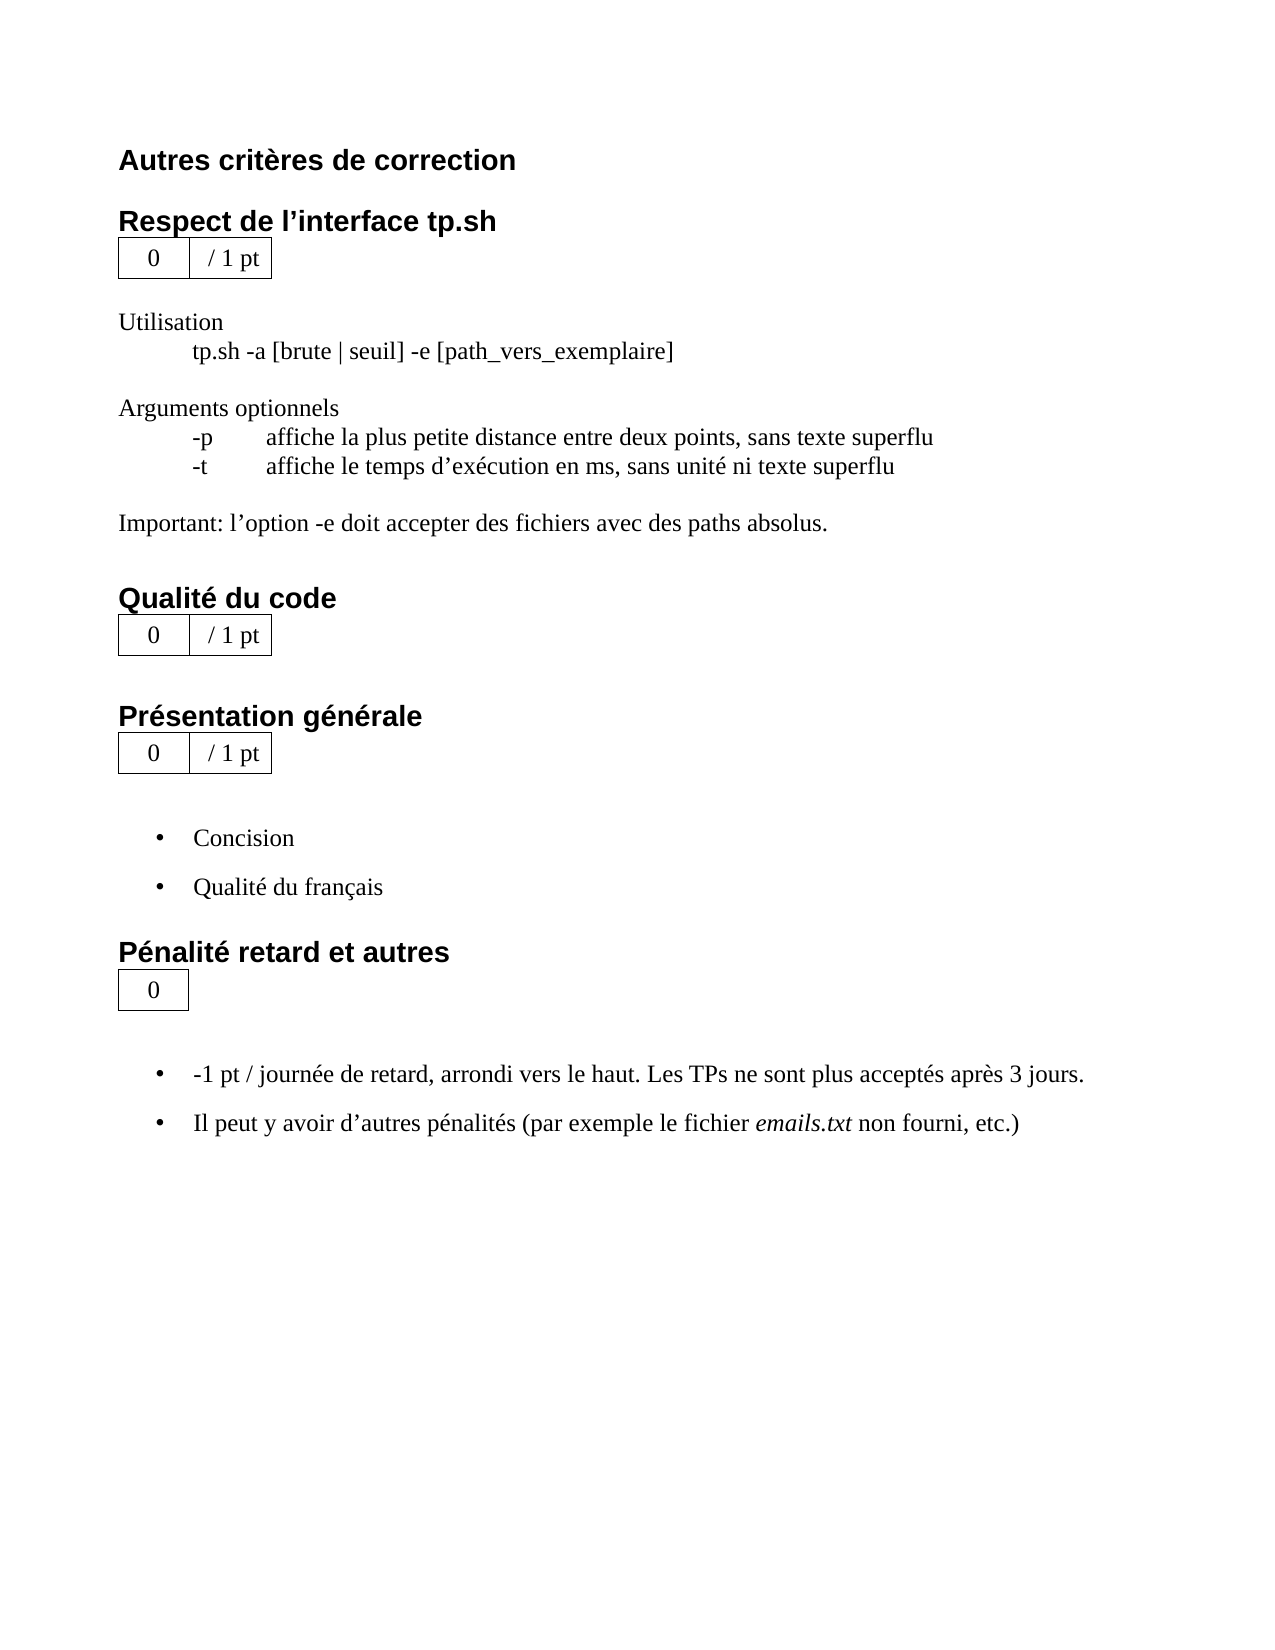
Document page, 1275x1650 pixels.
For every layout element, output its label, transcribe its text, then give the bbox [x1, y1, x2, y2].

table_header 0 [119, 238, 189, 278]
table_header / 1 pt [190, 238, 271, 278]
table_header 0 [119, 970, 188, 1009]
table_header 0 [119, 733, 189, 773]
text Important: l’option -e doit accepter des fichiers avec des paths absolus. [118, 508, 1157, 537]
list Il peut y avoir d’autres pénalités (par exemple le fichier emails.txt non fourni, etc.) [156, 1108, 1157, 1137]
text Utilisation [118, 307, 1157, 336]
subtitle Qualité du code [118, 581, 1157, 614]
list Concision [156, 823, 1157, 851]
subtitle Autres critères de correction [118, 143, 1157, 177]
table_header / 1 pt [190, 733, 271, 773]
text -p affiche la plus petite distance entre deux points, sans texte superflu [118, 422, 1157, 451]
subtitle Pénalité retard et autres [118, 935, 1157, 969]
text Arguments optionnels [118, 393, 1157, 422]
text -t affiche le temps d’exécution en ms, sans unité ni texte superflu [118, 451, 1157, 480]
text tp.sh -a [brute | seuil] -e [path_vers_exemplaire] [118, 336, 1157, 365]
list -1 pt / journée de retard, arrondi vers le haut. Les TPs ne sont plus acceptés après 3 jours. [156, 1059, 1157, 1088]
list Qualité du français [156, 872, 1157, 900]
subtitle Présentation générale [118, 699, 1157, 732]
table_header / 1 pt [190, 615, 271, 655]
subtitle Respect de l’interface tp.sh [118, 204, 1157, 237]
table_header 0 [119, 615, 189, 655]
